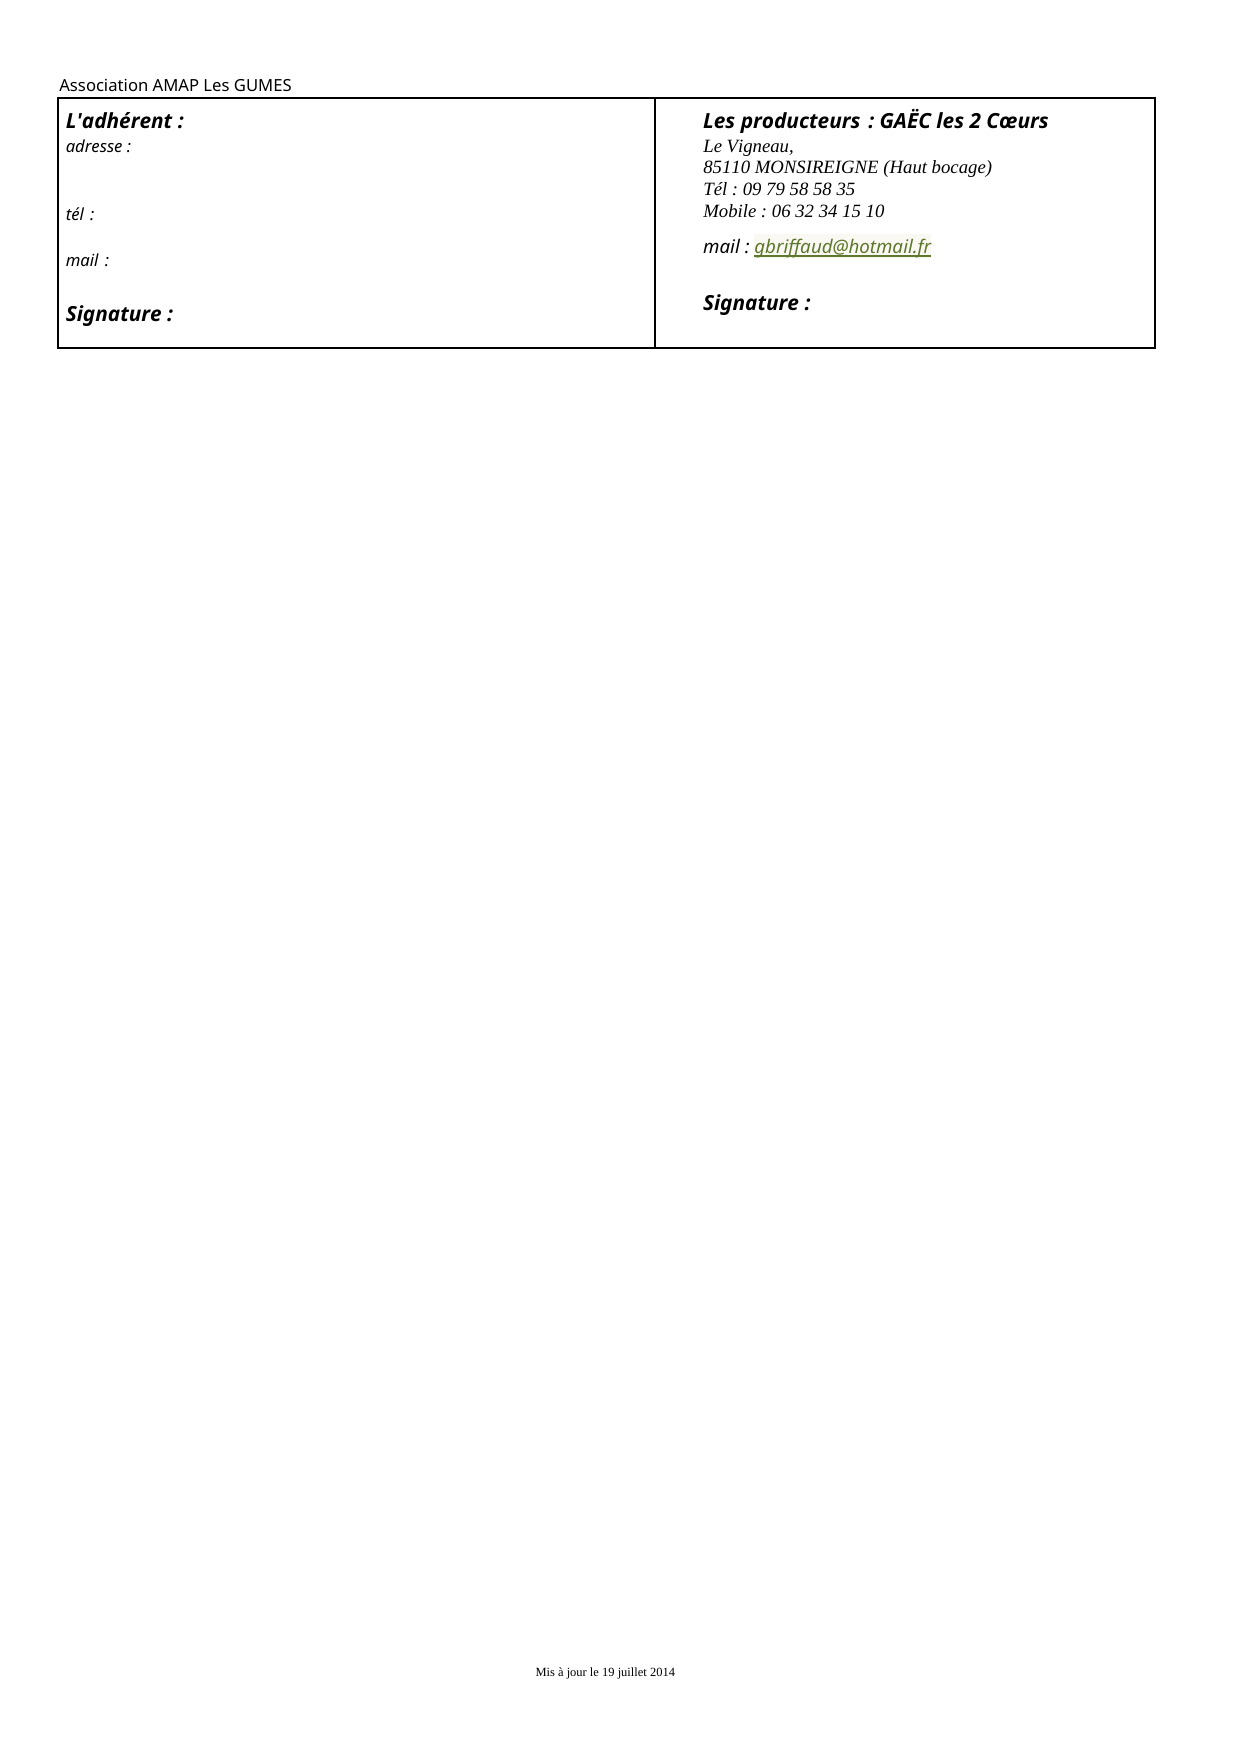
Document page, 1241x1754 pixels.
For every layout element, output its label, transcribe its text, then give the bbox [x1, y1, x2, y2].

table_cell L'adhérent : adresse : tél : mail : Signature : [59, 99, 654, 347]
table_cell Les producteurs : GAËC les 2 Cœurs Le Vigneau, 85110 MONSIREIGNE (Haut bocage) Tél : 09 79 58 58 35 Mobile : 06 32 34 15 10 mail : gbriffaud@hotmail.fr Signature : [656, 99, 1154, 347]
